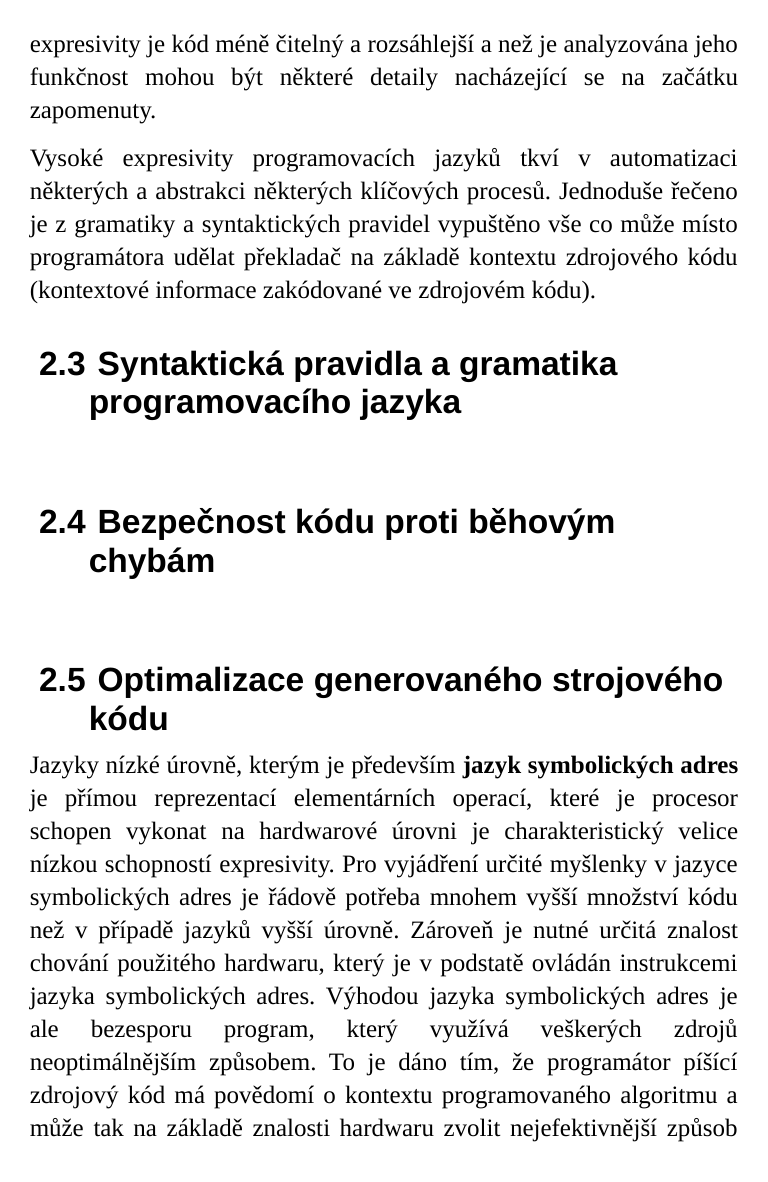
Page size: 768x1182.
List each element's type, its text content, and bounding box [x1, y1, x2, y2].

subtitle Bezpečnost kódu proti běhovým chybám [29, 502, 738, 579]
text expresivity je kód méně čitelný a rozsáhlejší a než je analyzována jeho funkčnost mohou být některé detaily nacházející se na začátku zapomenuty. [29, 29, 738, 124]
subtitle Optimalizace generovaného strojového kódu [29, 660, 738, 737]
text Jazyky nízké úrovně, kterým je především jazyk symbolických adres je přímou reprezentací elementárních operací, které je procesor schopen vykonat na hardwarové úrovni je charakteristický velice nízkou schopností expresivity. Pro vyjádření určité myšlenky v jazyce symbolických adres je řádově potřeba mnohem vyšší množství kódu než v případě jazyků vyšší úrovně. Zároveň je nutné určitá znalost chování použitého hardwaru, který je v podstatě ovládán instrukcemi jazyka symbolických adres. Výhodou jazyka symbolických adres je ale bezesporu program, který využívá veškerých zdrojů neoptimálnějším způsobem. To je dáno tím, že programátor píšící zdrojový kód má povědomí o kontextu programovaného algoritmu a může tak na základě znalosti hardwaru zvolit nejefektivnější způsob [29, 750, 738, 1142]
text Vysoké expresivity programovacích jazyků tkví v automatizaci některých a abstrakci některých klíčových procesů. Jednoduše řečeno je z gramatiky a syntaktických pravidel vypuštěno vše co může místo programátora udělat překladač na základě kontextu zdrojového kódu (kontextové informace zakódované ve zdrojovém kódu). [29, 143, 738, 304]
subtitle Syntaktická pravidla a gramatika programovacího jazyka [29, 344, 738, 421]
